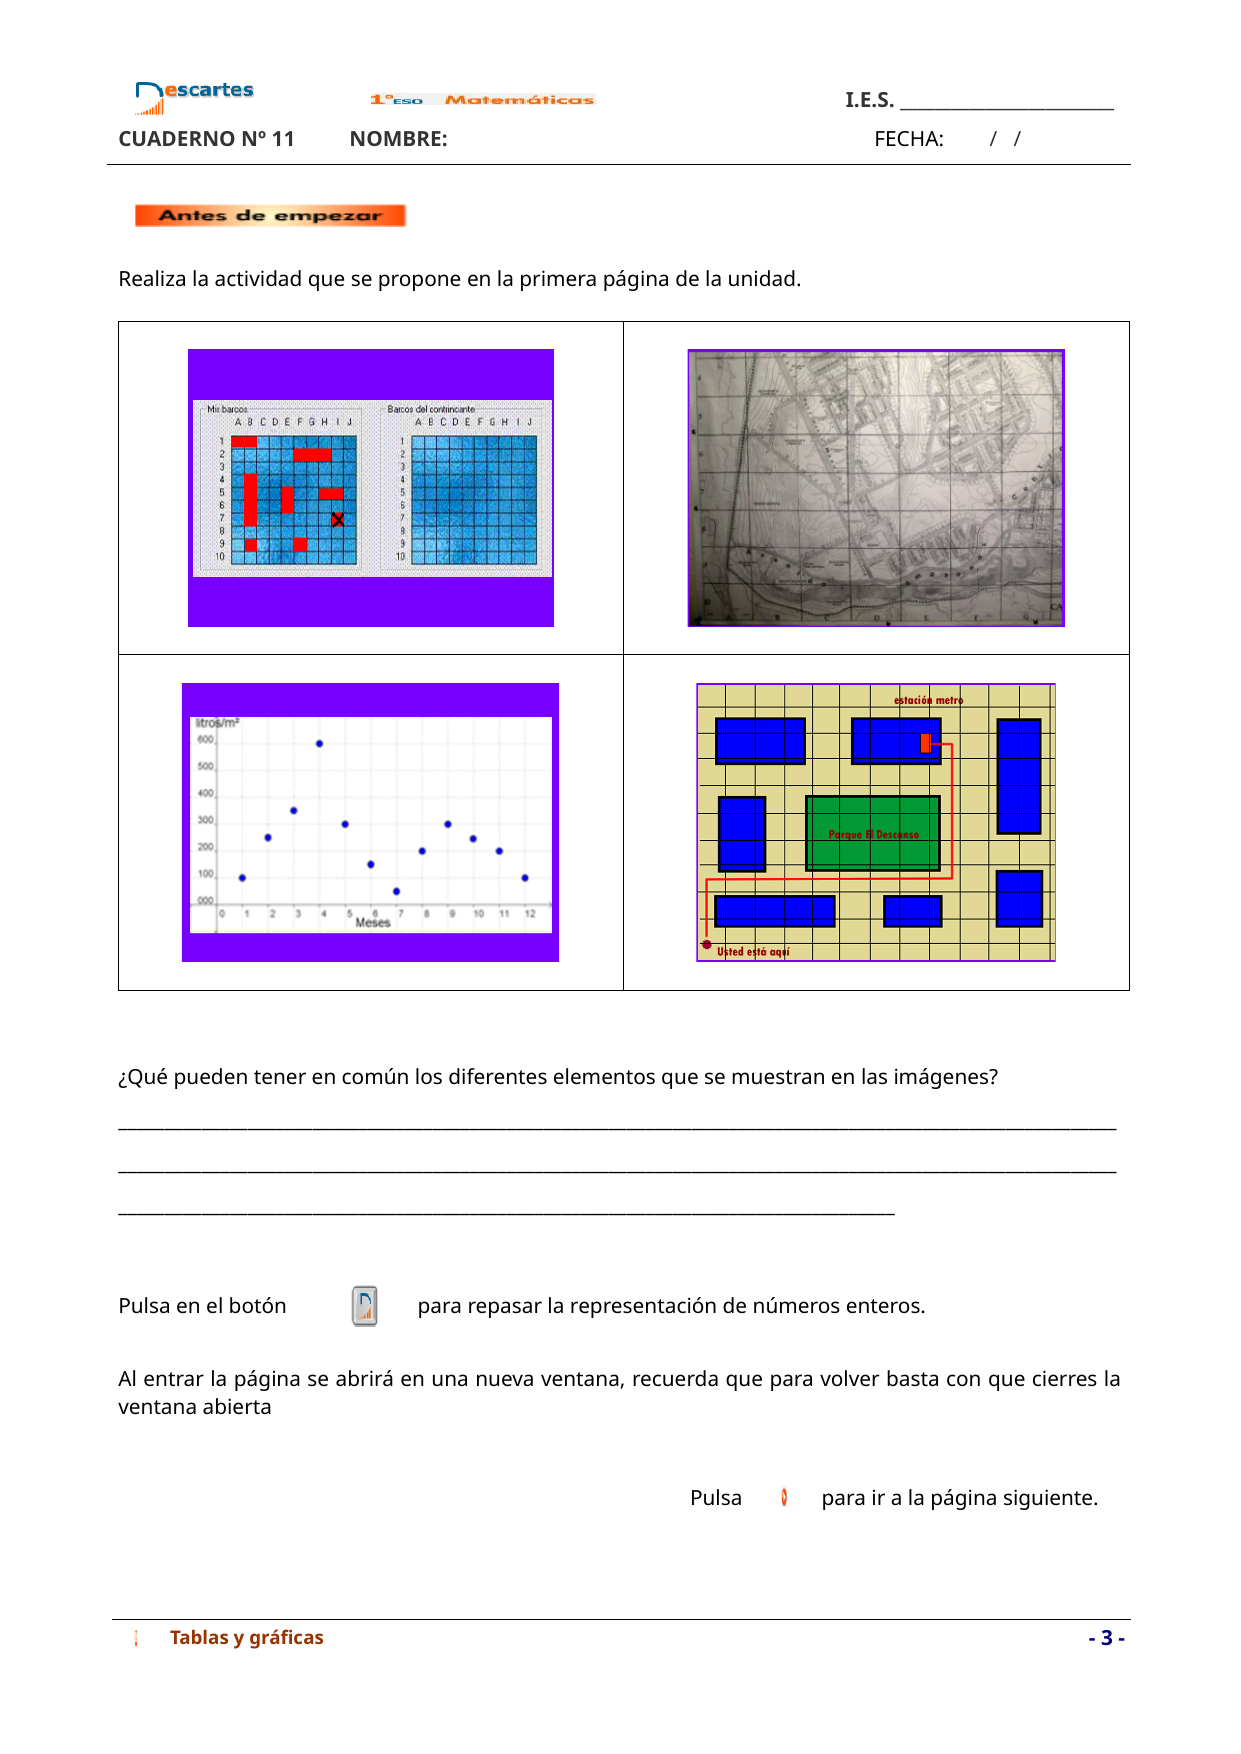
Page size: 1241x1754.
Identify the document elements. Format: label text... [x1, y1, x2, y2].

picture [181, 683, 560, 962]
text Al entrar la página se abrirá en una nueva ventana, recuerda que para volver basta con que cierres la ventana abierta [118, 1364, 1122, 1421]
picture [687, 349, 1065, 627]
table_header Pulsa [684, 1478, 759, 1516]
table_header [624, 322, 1129, 654]
picture [781, 1486, 787, 1507]
table_header [759, 1478, 816, 1516]
table_header [112, 1478, 684, 1516]
table_header Pulsa en el botón [112, 1276, 329, 1335]
text Realiza la actividad que se propone en la primera página de la unidad. [118, 264, 1122, 292]
text ¿Qué pueden tener en común los diferentes elementos que se muestran en las imágenes? [118, 1062, 1122, 1091]
picture [134, 203, 408, 227]
table_header para ir a la página siguiente. [816, 1478, 1134, 1516]
table_cell [119, 655, 623, 990]
text ____________________________________________________________________________________________________________________________________________________________________________________________________________________________________________________________________________________________________________ [118, 1105, 1122, 1219]
table_cell [624, 655, 1129, 990]
picture [187, 349, 554, 627]
table_header [329, 1276, 412, 1335]
picture [134, 1629, 138, 1646]
picture [696, 683, 1056, 962]
picture [351, 1285, 378, 1327]
picture [134, 82, 257, 115]
picture [371, 93, 599, 105]
table_header para repasar la representación de números enteros. [412, 1276, 1134, 1335]
table_header [119, 322, 623, 654]
